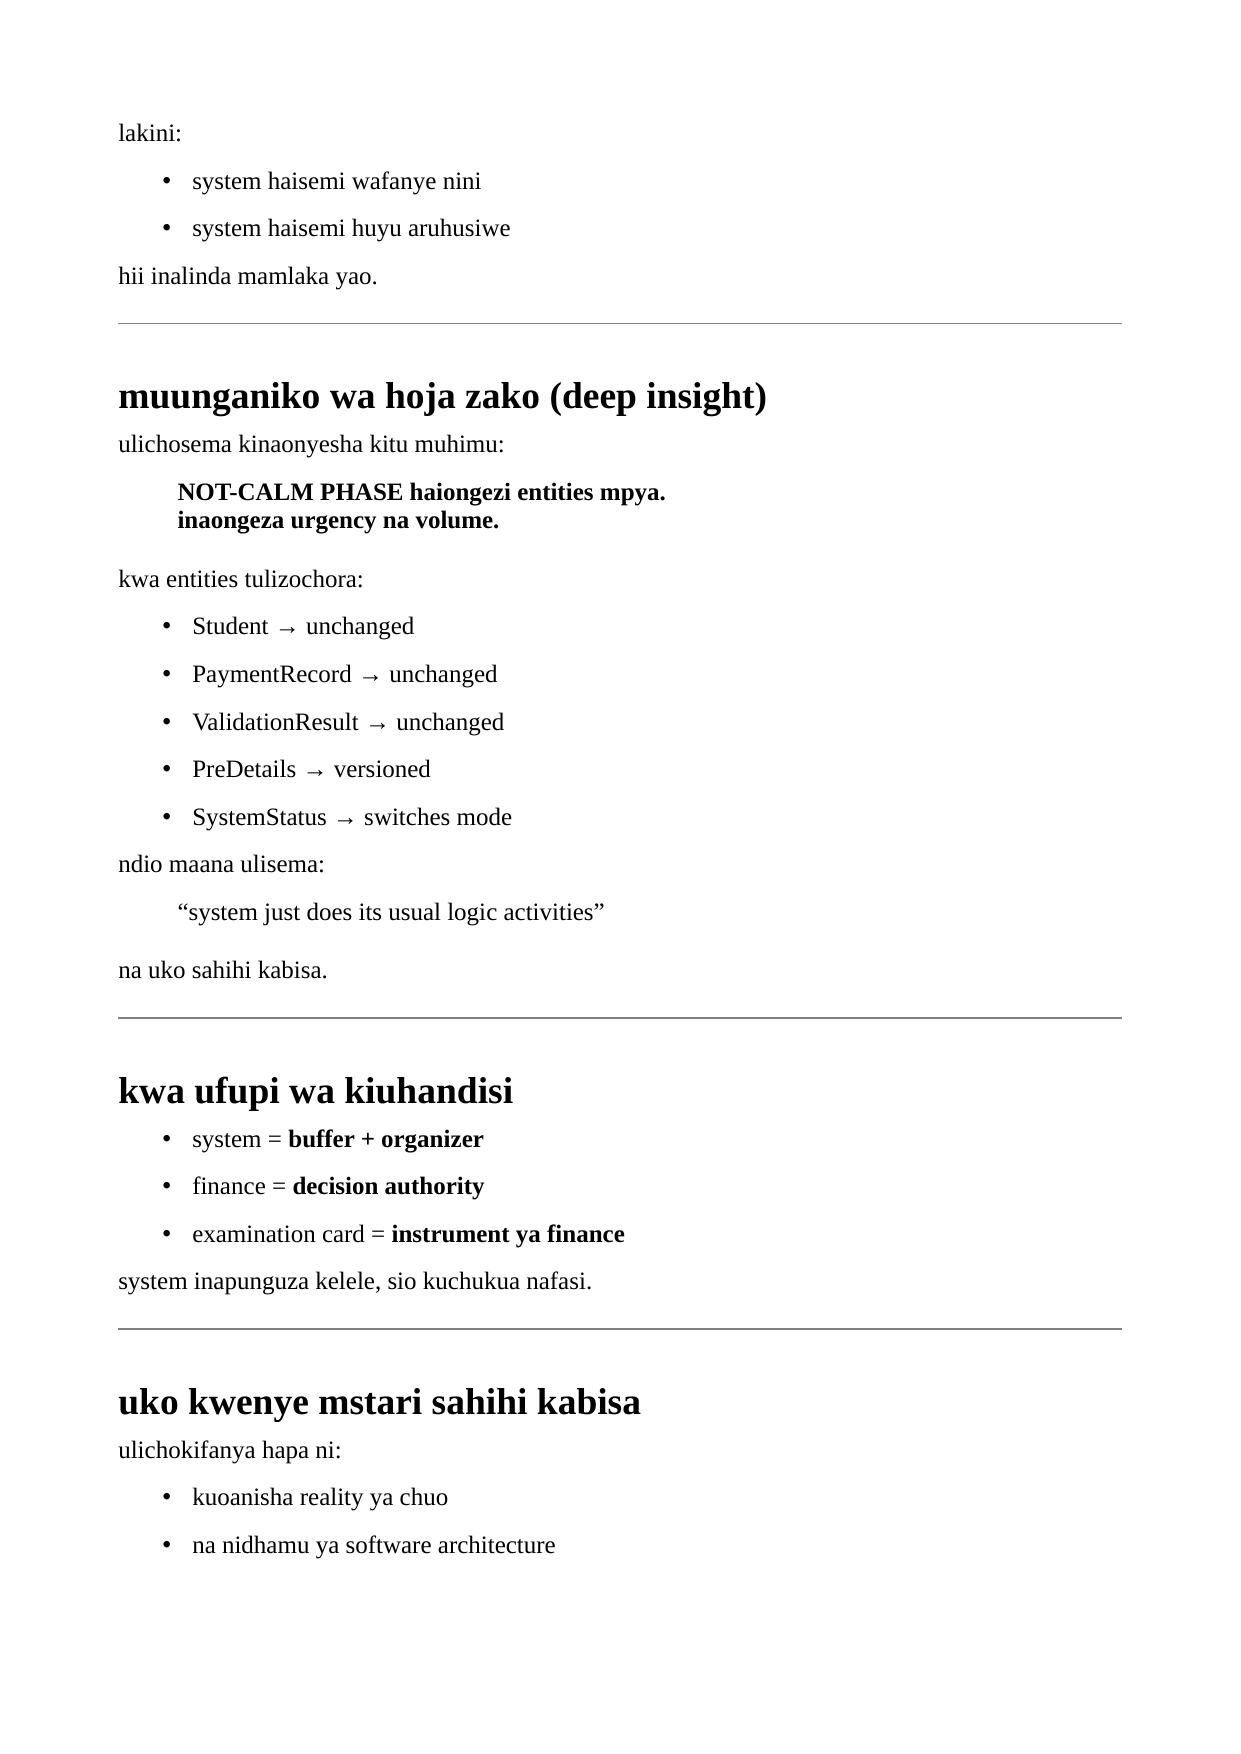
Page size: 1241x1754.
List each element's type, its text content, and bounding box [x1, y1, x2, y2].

list system haisemi huyu aruhusiwe [162, 213, 1122, 242]
list finance = decision authority [162, 1171, 1122, 1200]
list PaymentRecord → unchanged [162, 659, 1122, 688]
subtitle kwa ufupi wa kiuhandisi [118, 1068, 1122, 1111]
text kwa entities tulizochora: [118, 564, 1122, 593]
list system haisemi wafanye nini [162, 166, 1122, 194]
text na uko sahihi kabisa. [118, 955, 1122, 984]
list system = buffer + organizer [162, 1124, 1122, 1152]
list Student → unchanged [162, 611, 1122, 640]
subtitle uko kwenye mstari sahihi kabisa [118, 1379, 1122, 1422]
text “system just does its usual logic activities” [177, 897, 1063, 926]
text NOT-CALM PHASE haiongezi entities mpya. inaongeza urgency na volume. [177, 477, 1063, 534]
text ulichokifanya hapa ni: [118, 1435, 1122, 1463]
list na nidhamu ya software architecture [162, 1530, 1122, 1559]
text system inapunguza kelele, sio kuchukua nafasi. [118, 1266, 1122, 1295]
text ulichosema kinaonyesha kitu muhimu: [118, 429, 1122, 458]
list examination card = instrument ya finance [162, 1219, 1122, 1248]
list PreDetails → versioned [162, 754, 1122, 783]
text lakini: [118, 118, 1122, 147]
text ndio maana ulisema: [118, 849, 1122, 878]
list SystemStatus → switches mode [162, 802, 1122, 831]
text hii inalinda mamlaka yao. [118, 261, 1122, 290]
list ValidationResult → unchanged [162, 707, 1122, 735]
subtitle muunganiko wa hoja zako (deep insight) [118, 374, 1122, 417]
list kuoanisha reality ya chuo [162, 1482, 1122, 1511]
